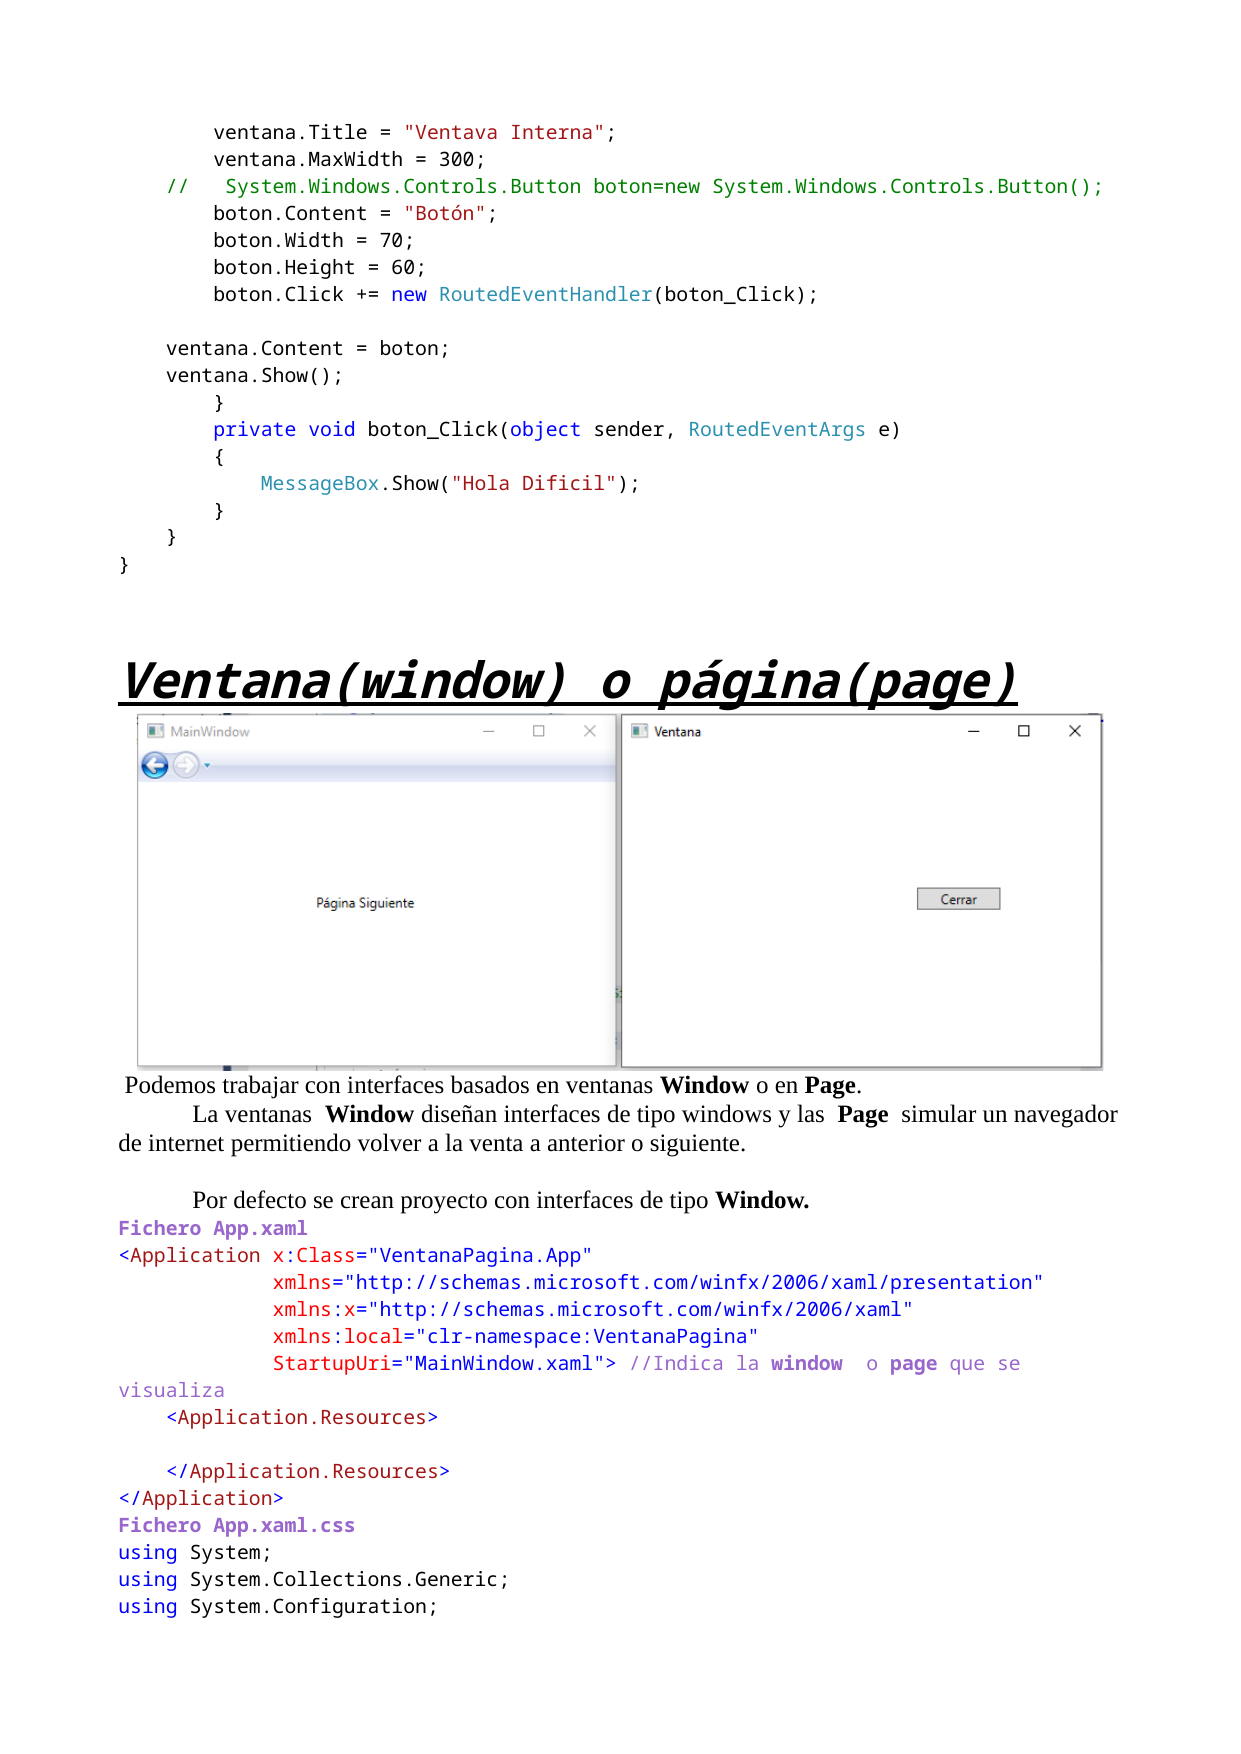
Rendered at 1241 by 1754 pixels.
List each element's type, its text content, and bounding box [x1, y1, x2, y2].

text <Application.Resources> [118, 1403, 1122, 1430]
text La ventanas Window diseñan interfaces de tipo windows y las Page simular un navegador de internet permitiendo volver a la venta a anterior o siguiente. [118, 1099, 1122, 1157]
text using System.Collections.Generic; [118, 1565, 1122, 1592]
text xmlns:x="http://schemas.microsoft.com/winfx/2006/xaml" [118, 1295, 1122, 1322]
text { [118, 442, 1122, 469]
text StartupUri="MainWindow.xaml"> //Indica la window o page que se visualiza [118, 1349, 1122, 1403]
text } [118, 523, 1122, 550]
text boton.Height = 60; [118, 253, 1122, 280]
text Ventana(window) o página(page) [118, 645, 1122, 713]
text } [118, 388, 1122, 415]
text Por defecto se crean proyecto con interfaces de tipo Window. [118, 1185, 1122, 1214]
text <Application x:Class="VentanaPagina.App" [118, 1241, 1122, 1268]
text private void boton_Click(object sender, RoutedEventArgs e) [118, 415, 1122, 442]
text </Application> [118, 1484, 1122, 1511]
text Podemos trabajar con interfaces basados en ventanas Window o en Page. [118, 713, 1122, 1099]
text } [118, 496, 1122, 523]
text </Application.Resources> [118, 1457, 1122, 1484]
text ventana.Content = boton; [118, 334, 1122, 361]
text // System.Windows.Controls.Button boton=new System.Windows.Controls.Button(); [118, 172, 1122, 199]
text ventana.MaxWidth = 300; [118, 145, 1122, 172]
text boton.Width = 70; [118, 226, 1122, 253]
text Fichero App.xaml [118, 1214, 1122, 1241]
picture [136, 713, 1104, 1071]
text xmlns="http://schemas.microsoft.com/winfx/2006/xaml/presentation" [118, 1268, 1122, 1295]
text boton.Content = "Botón"; [118, 199, 1122, 226]
text Fichero App.xaml.css [118, 1511, 1122, 1538]
text } [118, 550, 1122, 577]
text using System.Configuration; [118, 1592, 1122, 1619]
text xmlns:local="clr-namespace:VentanaPagina" [118, 1322, 1122, 1349]
text ventana.Show(); [118, 361, 1122, 388]
text MessageBox.Show("Hola Dificil"); [118, 469, 1122, 496]
text ventana.Title = "Ventava Interna"; [118, 118, 1122, 145]
text using System; [118, 1538, 1122, 1565]
text boton.Click += new RoutedEventHandler(boton_Click); [118, 280, 1122, 307]
